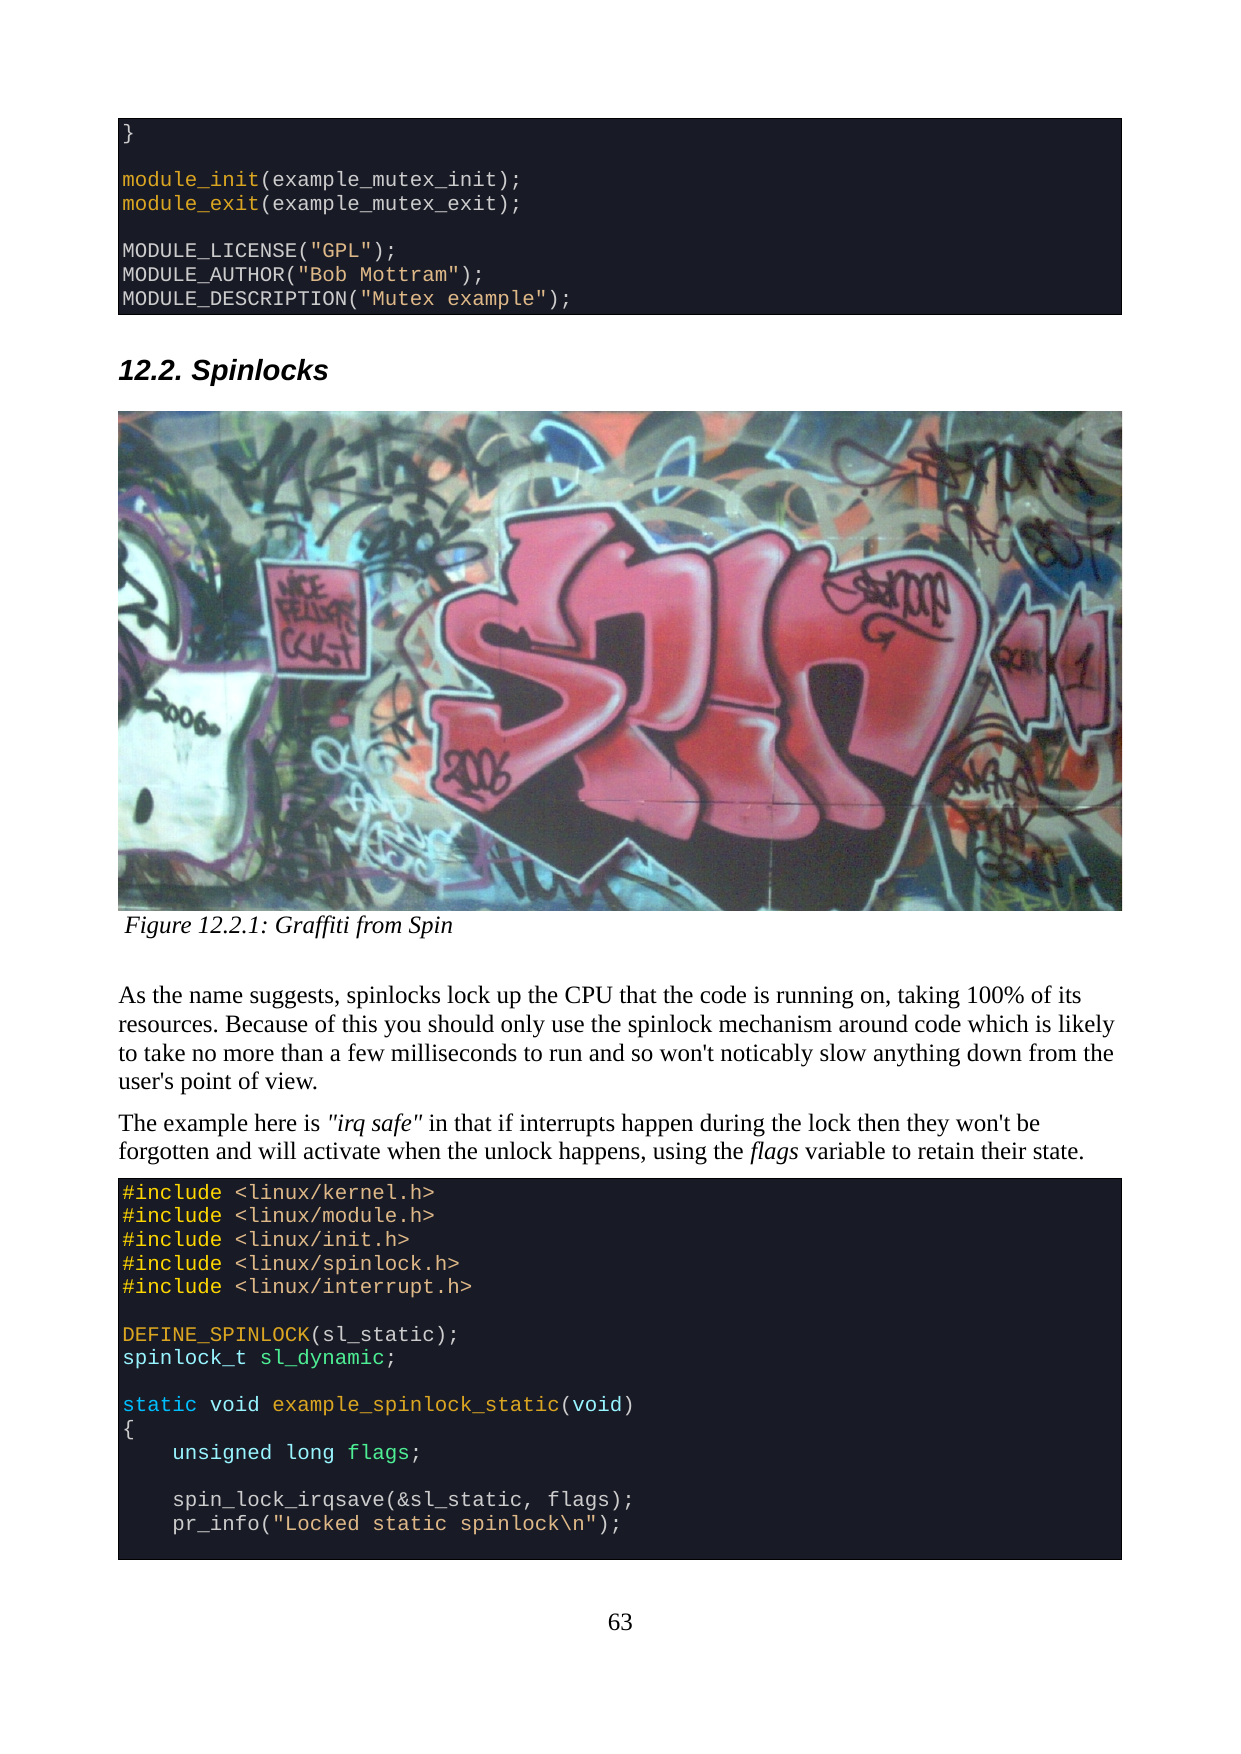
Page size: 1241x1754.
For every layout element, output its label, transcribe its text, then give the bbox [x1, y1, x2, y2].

text spin_lock_irqsave(&sl_static, flags); [119, 1485, 1121, 1509]
text module_init(example_mutex_init); [119, 165, 1121, 189]
text static void example_spinlock_static(void) [119, 1391, 1121, 1414]
text As the name suggests, spinlocks lock up the CPU that the code is running on, taking 100% of its resources. Because of this you should only use the spinlock mechanism around code which is likely to take no more than a few milliseconds to run and so won't noticably slow anything down from the user's point of view. [118, 980, 1122, 1095]
text DEFINE_SPINLOCK(sl_static); [119, 1319, 1121, 1343]
text #include <linux/kernel.h> [119, 1179, 1121, 1201]
text #include <linux/init.h> [119, 1225, 1121, 1249]
text The example here is "irq safe" in that if interrupts happen during the lock then they won't be forgotten and will activate when the unlock happens, using the flags variable to retain their state. [118, 1108, 1122, 1165]
text spinlock_t sl_dynamic; [119, 1343, 1121, 1367]
text MODULE_LICENSE("GPL"); [119, 236, 1121, 260]
text module_exit(example_mutex_exit); [119, 189, 1121, 213]
text MODULE_AUTHOR("Bob Mottram"); [119, 260, 1121, 284]
text unsigned long flags; [119, 1438, 1121, 1461]
text #include <linux/interrupt.h> [119, 1272, 1121, 1296]
text { [119, 1414, 1121, 1438]
text pr_info("Locked static spinlock\n"); [119, 1509, 1121, 1532]
text Figure 12.2.1: Graffiti from Spin [118, 911, 1122, 939]
text } [119, 119, 1121, 142]
text #include <linux/spinlock.h> [119, 1249, 1121, 1272]
text MODULE_DESCRIPTION("Mutex example"); [119, 284, 1121, 314]
subtitle Spinlocks [118, 353, 1122, 386]
text #include <linux/module.h> [119, 1201, 1121, 1225]
